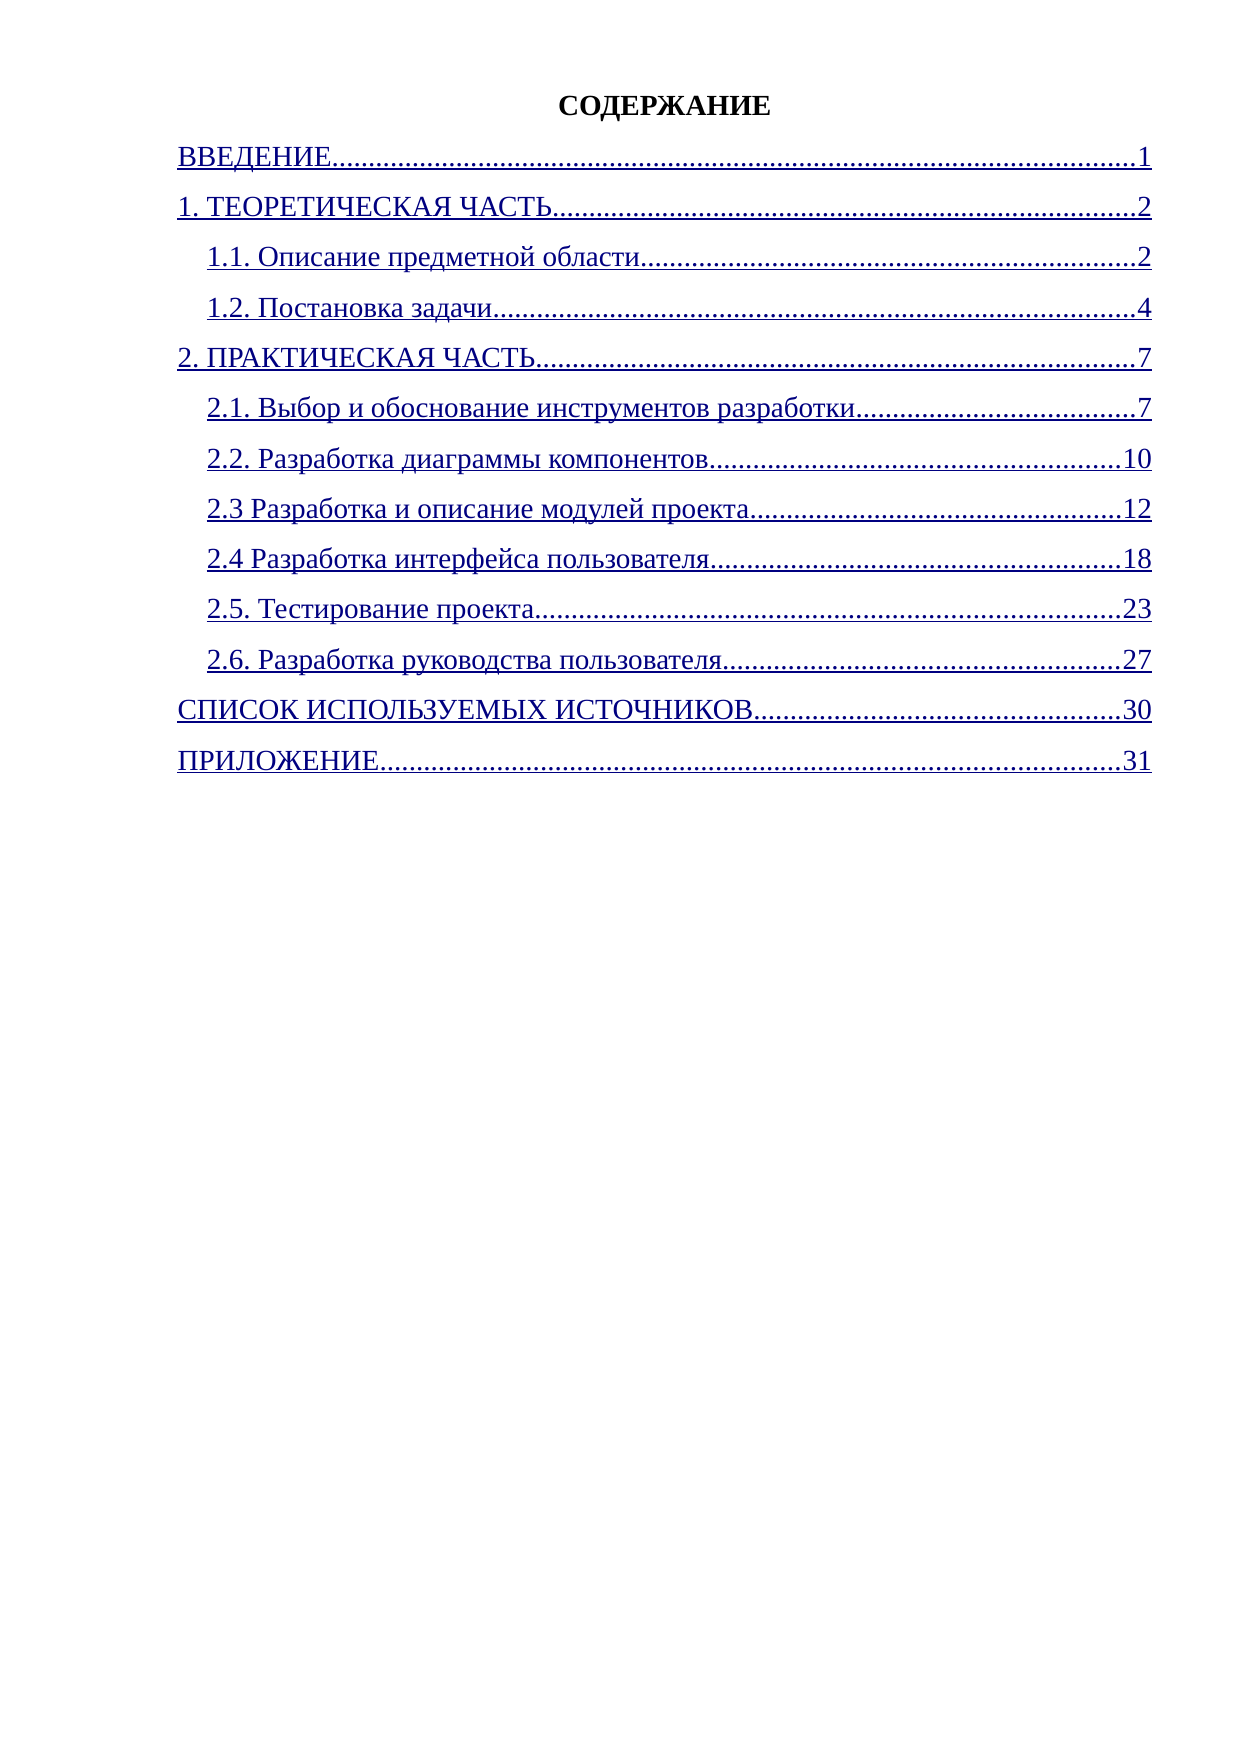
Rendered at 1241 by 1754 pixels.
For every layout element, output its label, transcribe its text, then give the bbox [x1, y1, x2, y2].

text ВВЕДЕНИЕ 1 [177, 139, 1152, 168]
text 2.6. Разработка руководства пользователя 27 [207, 642, 1152, 671]
text СПИСОК ИСПОЛЬЗУЕМЫХ ИСТОЧНИКОВ 30 [177, 692, 1152, 721]
text 2. ПРАКТИЧЕСКАЯ ЧАСТЬ 7 [177, 340, 1152, 369]
text ПРИЛОЖЕНИЕ 31 [177, 743, 1152, 772]
text 2.1. Выбор и обоснование инструментов разработки 7 [207, 390, 1152, 419]
text 1.1. Описание предметной области 2 [207, 239, 1152, 269]
text 2.5. Тестирование проекта 23 [207, 592, 1152, 621]
text 2.3 Разработка и описание модулей проекта 12 [207, 491, 1152, 520]
text 2.4 Разработка интерфейса пользователя 18 [207, 541, 1152, 570]
subtitle Содержание [177, 88, 1152, 122]
text 1. ТЕОРЕТИЧЕСКАЯ ЧАСТЬ 2 [177, 189, 1152, 218]
text 2.2. Разработка диаграммы компонентов 10 [207, 441, 1152, 470]
text 1.2. Постановка задачи 4 [207, 290, 1152, 319]
